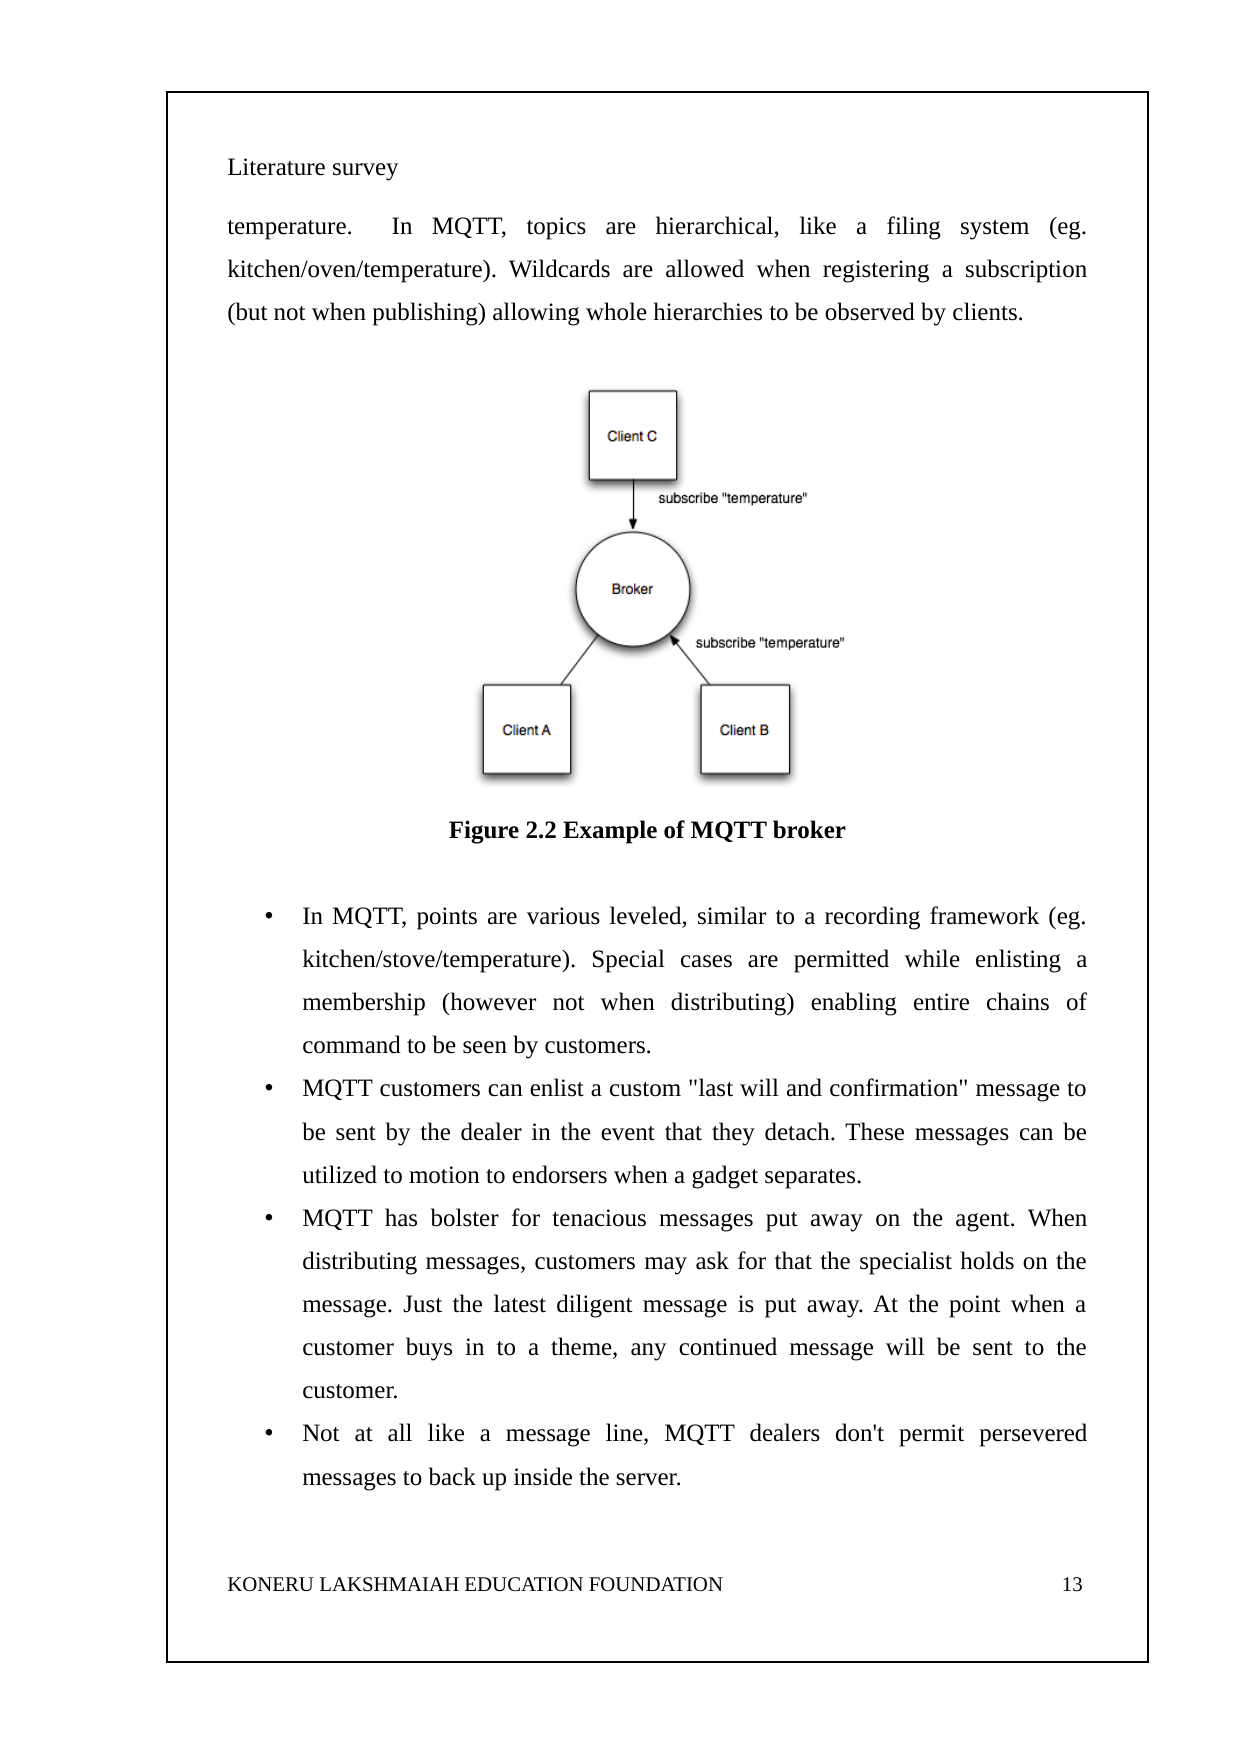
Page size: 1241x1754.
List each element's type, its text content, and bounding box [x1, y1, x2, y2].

list MQTT has bolster for tenacious messages put away on the agent. When distributing messages, customers may ask for that the specialist holds on the message. Just the latest diligent message is put away. At the point when a customer buys in to a theme, any continued message will be sent to the customer. [264, 1203, 1088, 1404]
list Not at all like a message line, MQTT dealers don't permit persevered messages to back up inside the server. [264, 1418, 1088, 1490]
list In MQTT, points are various leveled, similar to a recording framework (eg. kitchen/stove/temperature). Special cases are permitted while enlisting a membership (however not when distributing) enabling entire chains of command to be seen by customers. [264, 901, 1088, 1059]
picture [470, 383, 845, 790]
text temperature. In MQTT, topics are hierarchical, like a filing system (eg. kitchen/oven/temperature). Wildcards are allowed when registering a subscription (but not when publishing) allowing whole hierarchies to be observed by clients. [227, 211, 1088, 326]
text Figure 2.2 Example of MQTT broker [227, 815, 1088, 843]
list MQTT customers can enlist a custom "last will and confirmation" message to be sent by the dealer in the event that they detach. These messages can be utilized to motion to endorsers when a gadget separates. [264, 1073, 1088, 1188]
